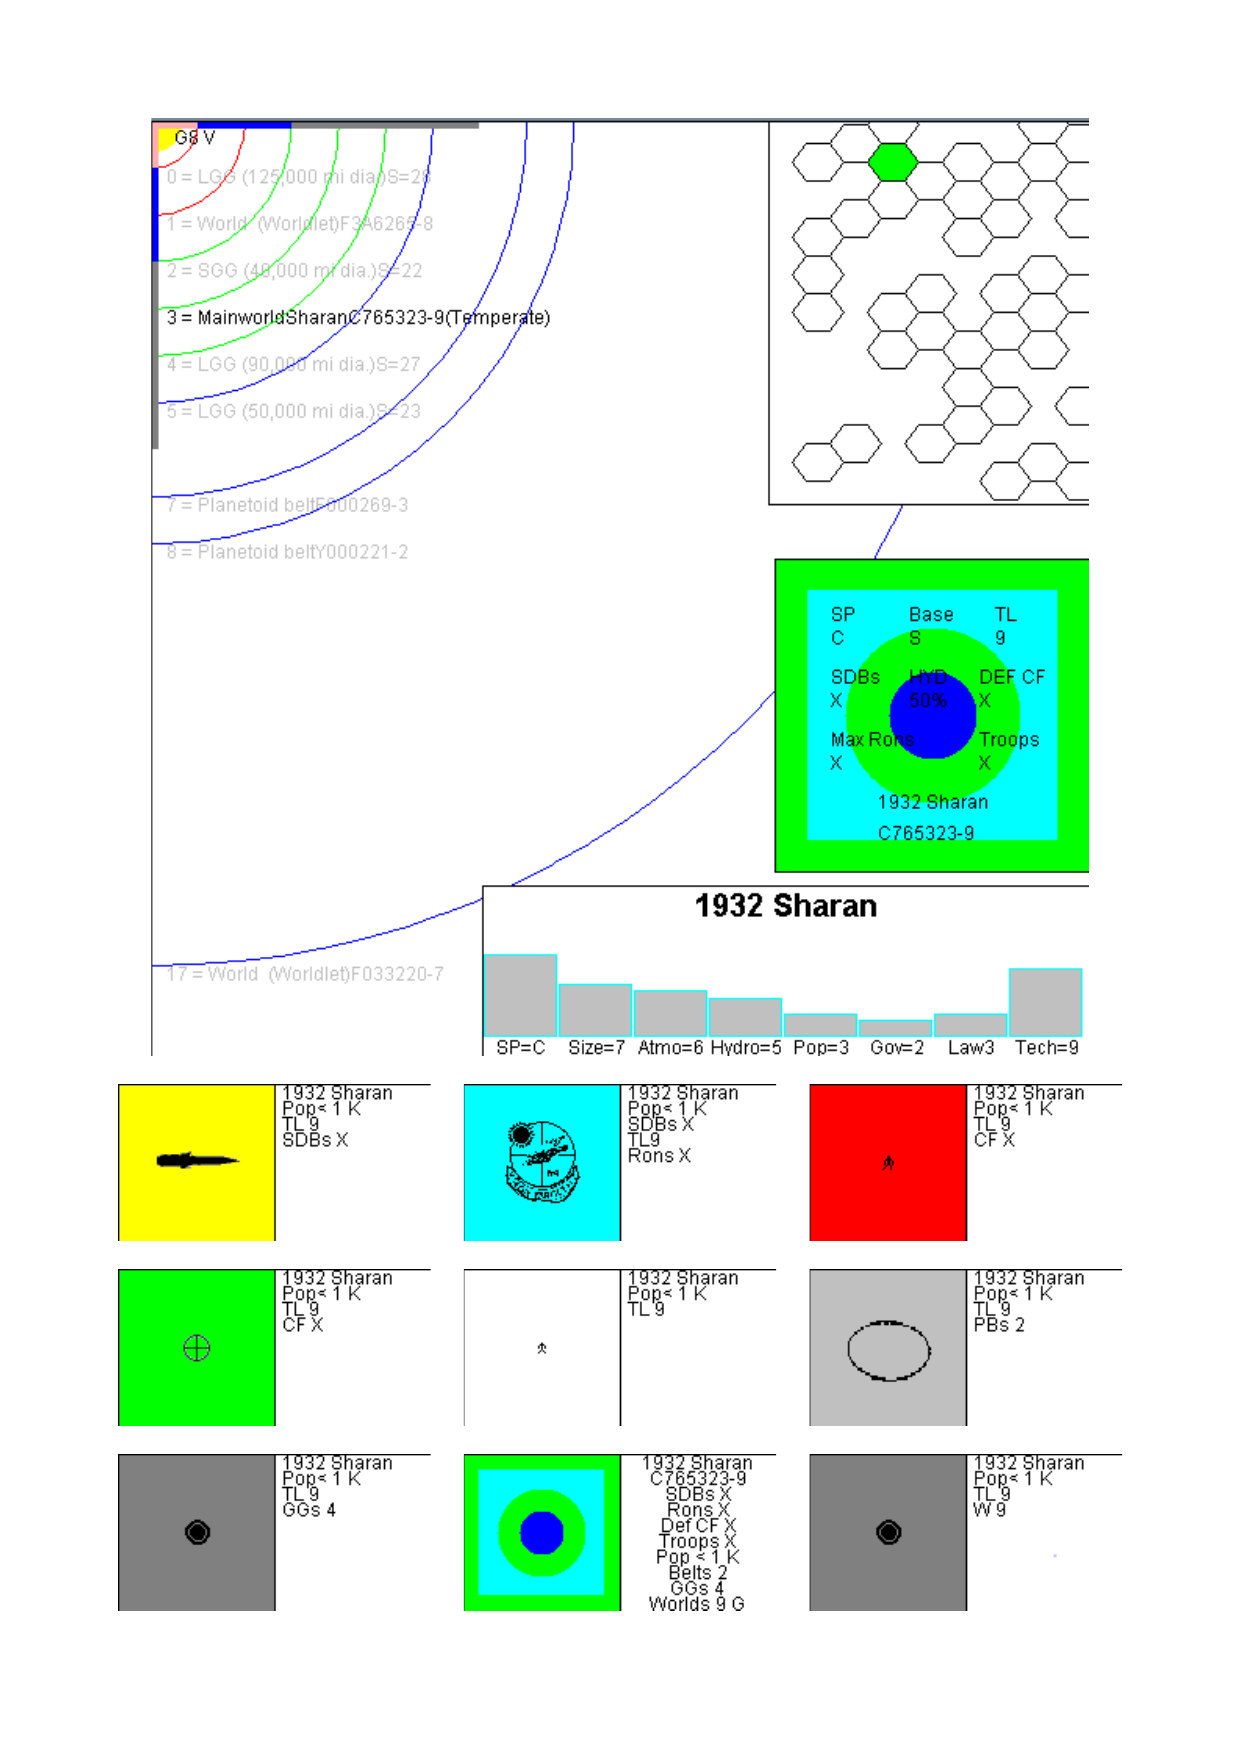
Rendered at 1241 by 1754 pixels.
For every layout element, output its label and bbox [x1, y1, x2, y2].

picture [118, 1269, 431, 1426]
picture [463, 1454, 777, 1611]
picture [118, 1084, 431, 1241]
picture [463, 1269, 777, 1426]
picture [809, 1269, 1123, 1426]
picture [463, 1084, 777, 1241]
picture [809, 1084, 1123, 1241]
picture [151, 118, 1089, 1056]
picture [809, 1454, 1123, 1611]
picture [118, 1454, 431, 1611]
